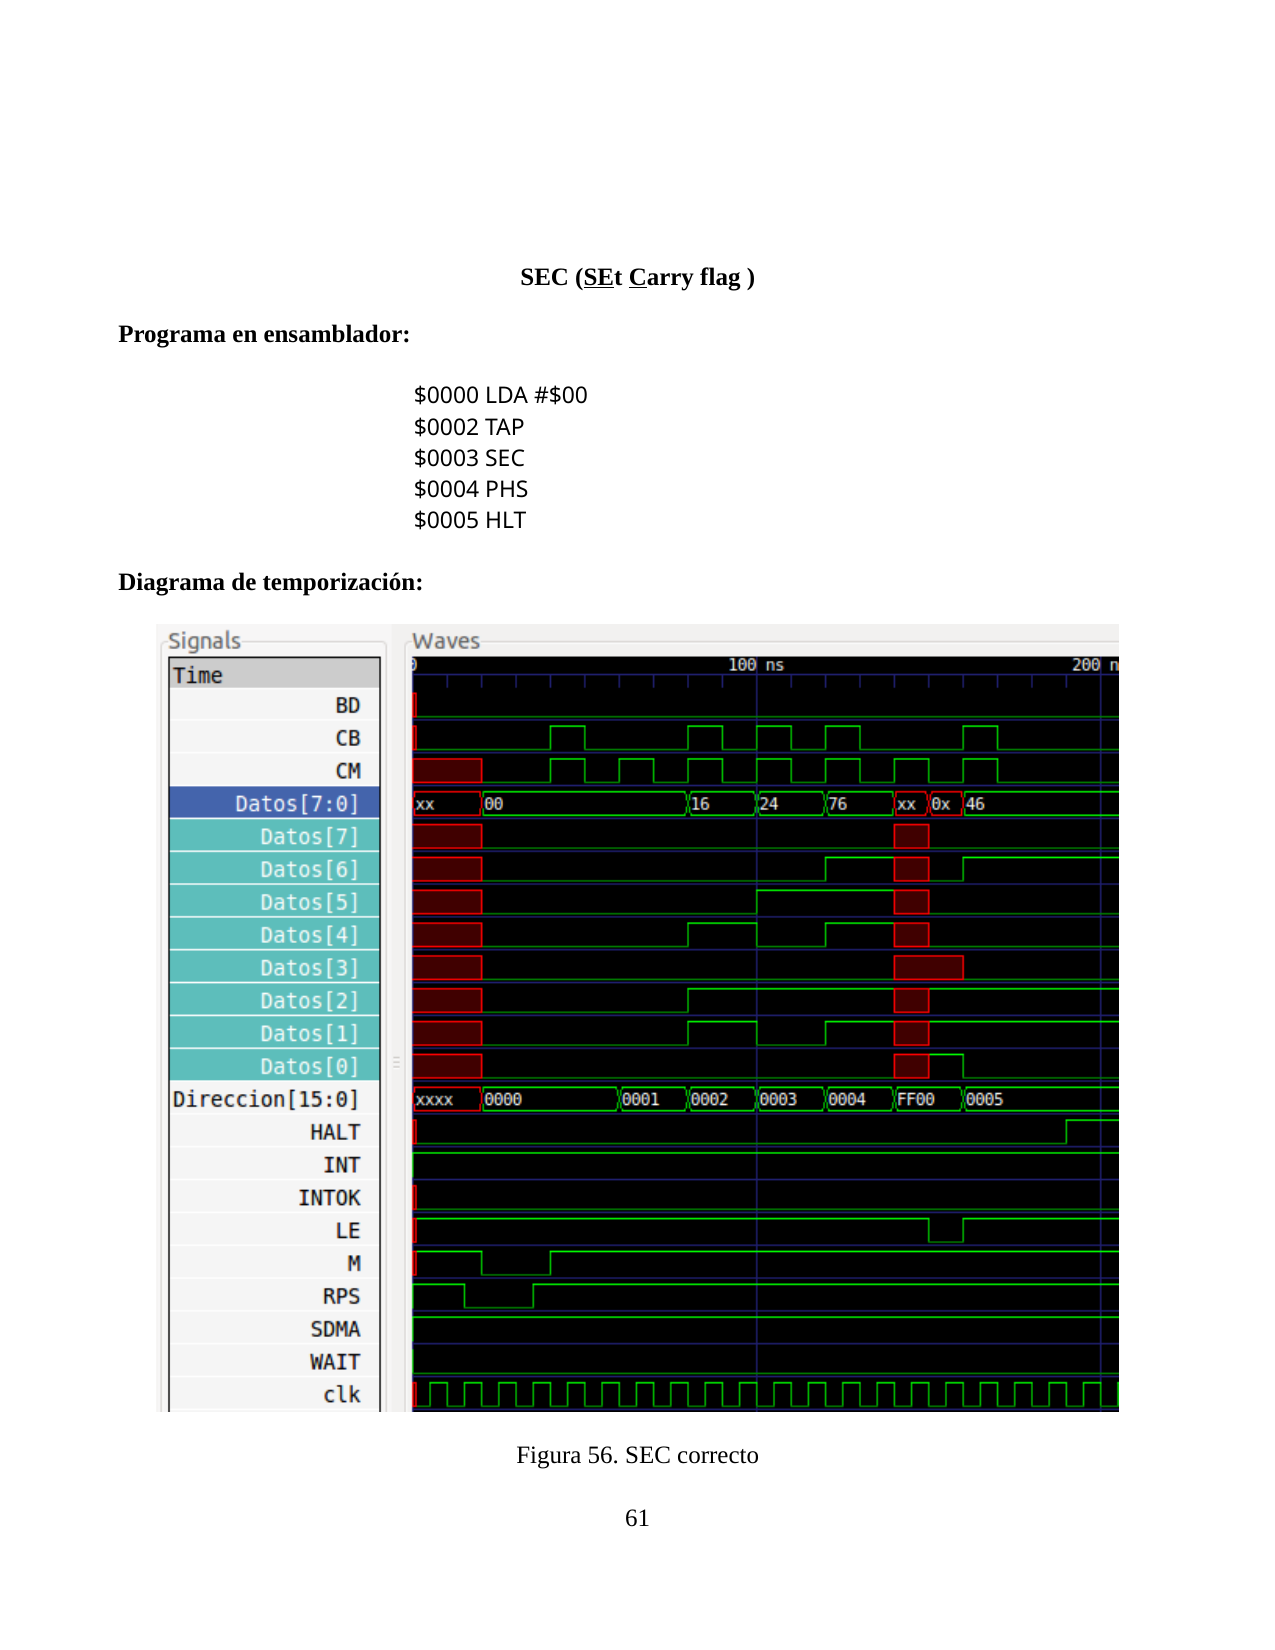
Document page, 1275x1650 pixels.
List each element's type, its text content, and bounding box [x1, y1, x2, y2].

picture [156, 624, 1119, 1412]
text $0004 PHS [118, 473, 1157, 504]
text $0000 LDA #$00 [118, 379, 1157, 411]
text $0005 HLT [118, 504, 1157, 536]
text $0002 TAP [118, 411, 1157, 442]
text $0003 SEC [118, 442, 1157, 473]
text Programa en ensamblador: [118, 319, 1157, 348]
text Diagrama de temporización: [118, 567, 1157, 596]
text SEC (SEt Carry flag ) [118, 262, 1157, 291]
text Figura 56. SEC correcto [118, 1441, 1157, 1469]
